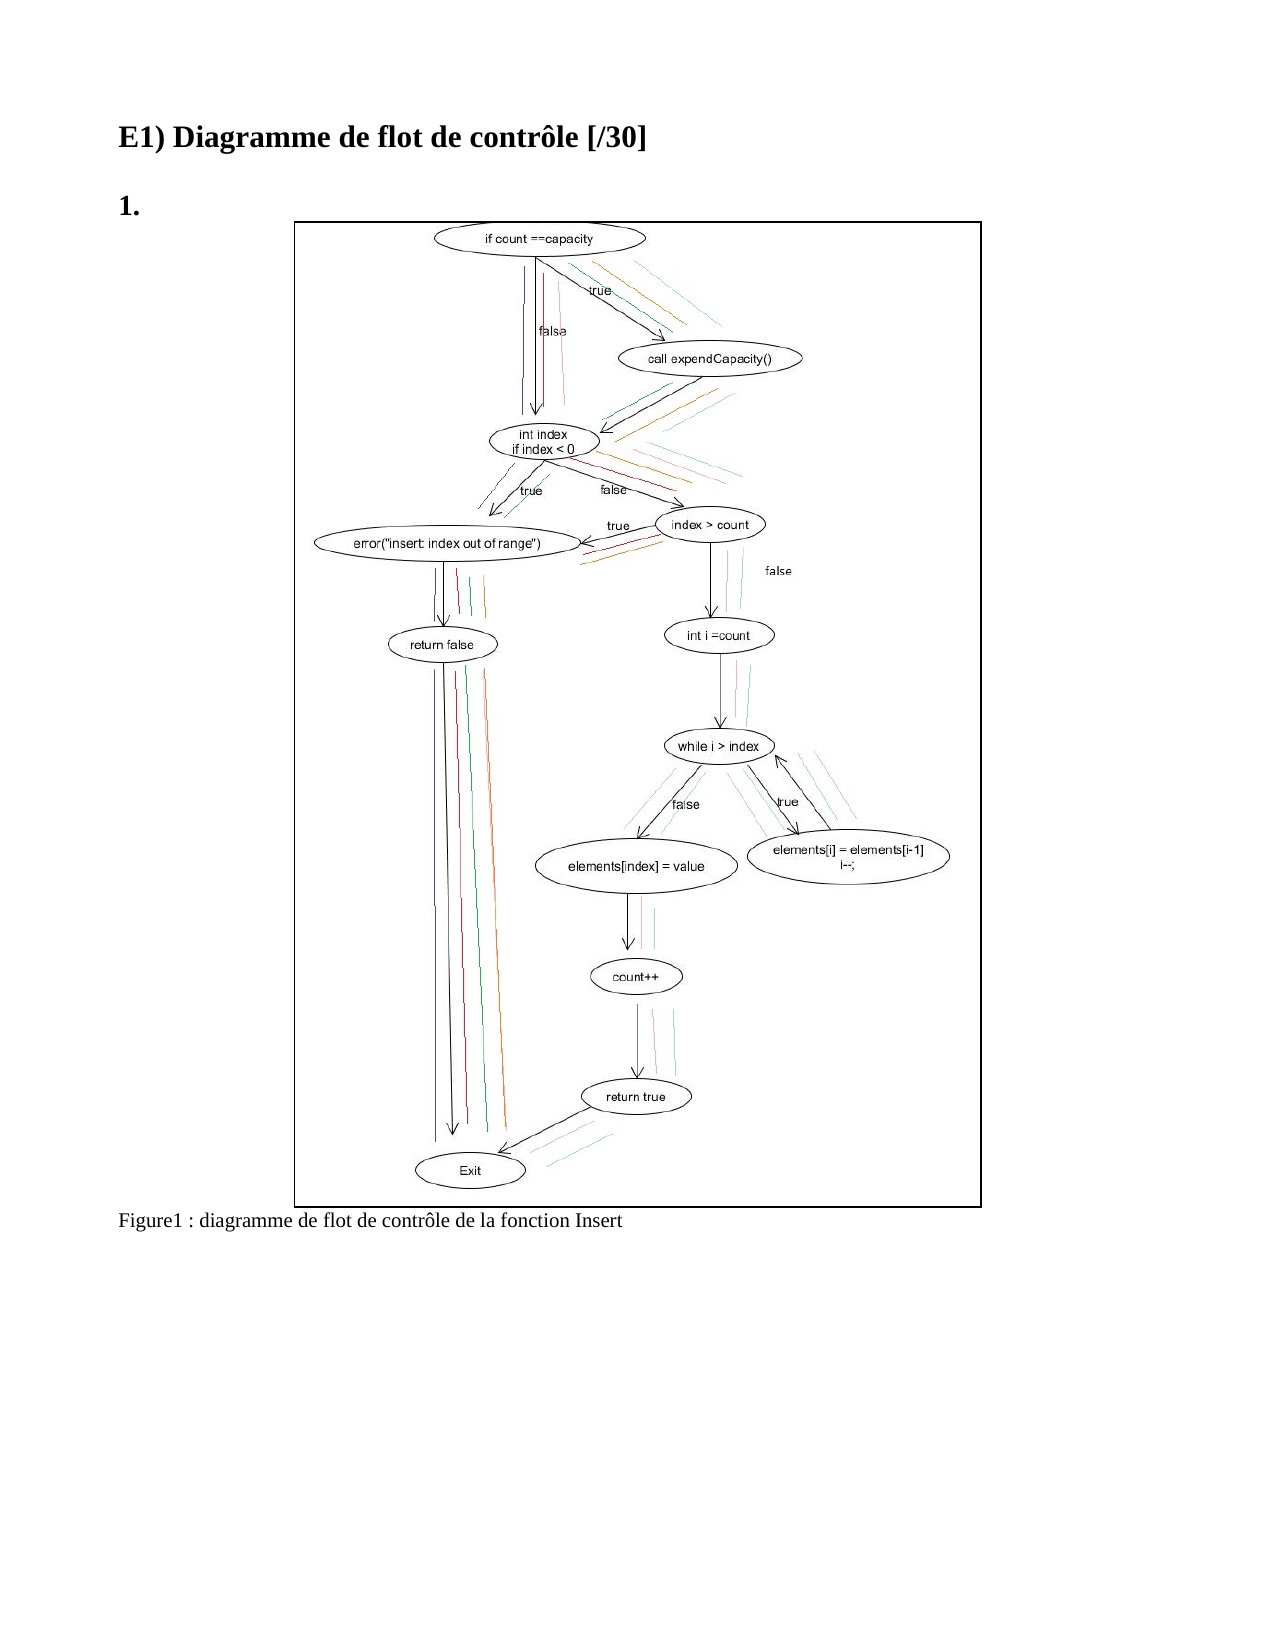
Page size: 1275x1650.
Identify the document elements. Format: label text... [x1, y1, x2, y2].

text Figure1 : diagramme de flot de contrôle de la fonction Insert [118, 1208, 1157, 1232]
text E1) Diagramme de flot de contrôle [/30] [118, 118, 1157, 154]
text 1. [118, 188, 1157, 221]
